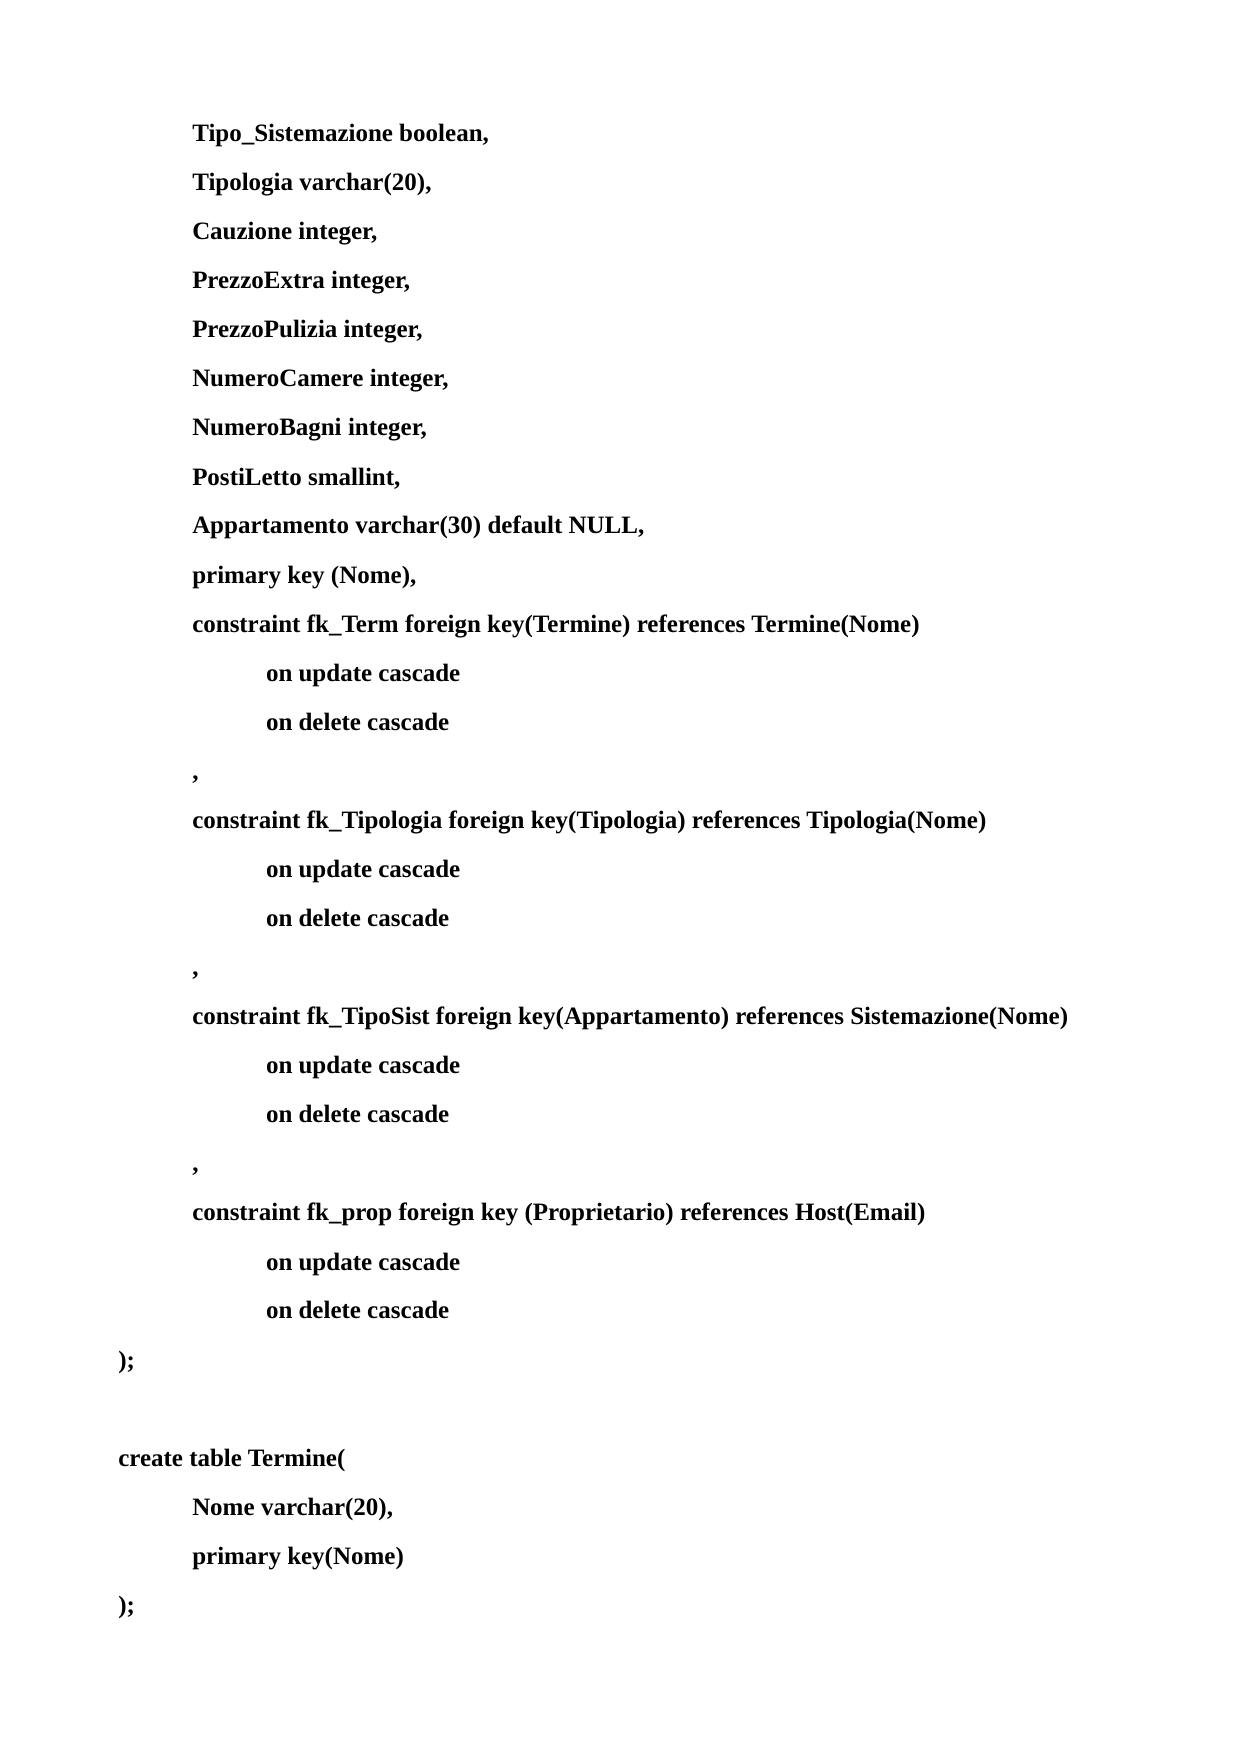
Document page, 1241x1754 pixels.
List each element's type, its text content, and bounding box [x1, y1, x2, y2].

text constraint fk_Term foreign key(Termine) references Termine(Nome) [118, 609, 1122, 637]
text on update cascade [118, 1050, 1122, 1079]
text , [118, 952, 1122, 981]
text create table Termine( [118, 1443, 1122, 1472]
text ); [118, 1590, 1122, 1619]
text Nome varchar(20), [118, 1492, 1122, 1521]
text PrezzoExtra integer, [118, 265, 1122, 294]
text constraint fk_prop foreign key (Proprietario) references Host(Email) [118, 1197, 1122, 1226]
text constraint fk_TipoSist foreign key(Appartamento) references Sistemazione(Nome) [118, 1001, 1122, 1030]
text Cauzione integer, [118, 216, 1122, 245]
text on delete cascade [118, 707, 1122, 736]
text on delete cascade [118, 903, 1122, 932]
text , [118, 756, 1122, 785]
text Appartamento varchar(30) default NULL, [118, 511, 1122, 539]
text on update cascade [118, 1247, 1122, 1275]
text primary key(Nome) [118, 1541, 1122, 1570]
text NumeroBagni integer, [118, 412, 1122, 441]
text on update cascade [118, 854, 1122, 883]
text Tipo_Sistemazione boolean, [118, 118, 1122, 147]
text ); [118, 1345, 1122, 1373]
text Tipologia varchar(20), [118, 167, 1122, 196]
text constraint fk_Tipologia foreign key(Tipologia) references Tipologia(Nome) [118, 805, 1122, 834]
text on delete cascade [118, 1099, 1122, 1128]
text PostiLetto smallint, [118, 462, 1122, 490]
text PrezzoPulizia integer, [118, 314, 1122, 343]
text on delete cascade [118, 1296, 1122, 1324]
text on update cascade [118, 658, 1122, 687]
text , [118, 1148, 1122, 1177]
text NumeroCamere integer, [118, 363, 1122, 392]
text primary key (Nome), [118, 560, 1122, 588]
